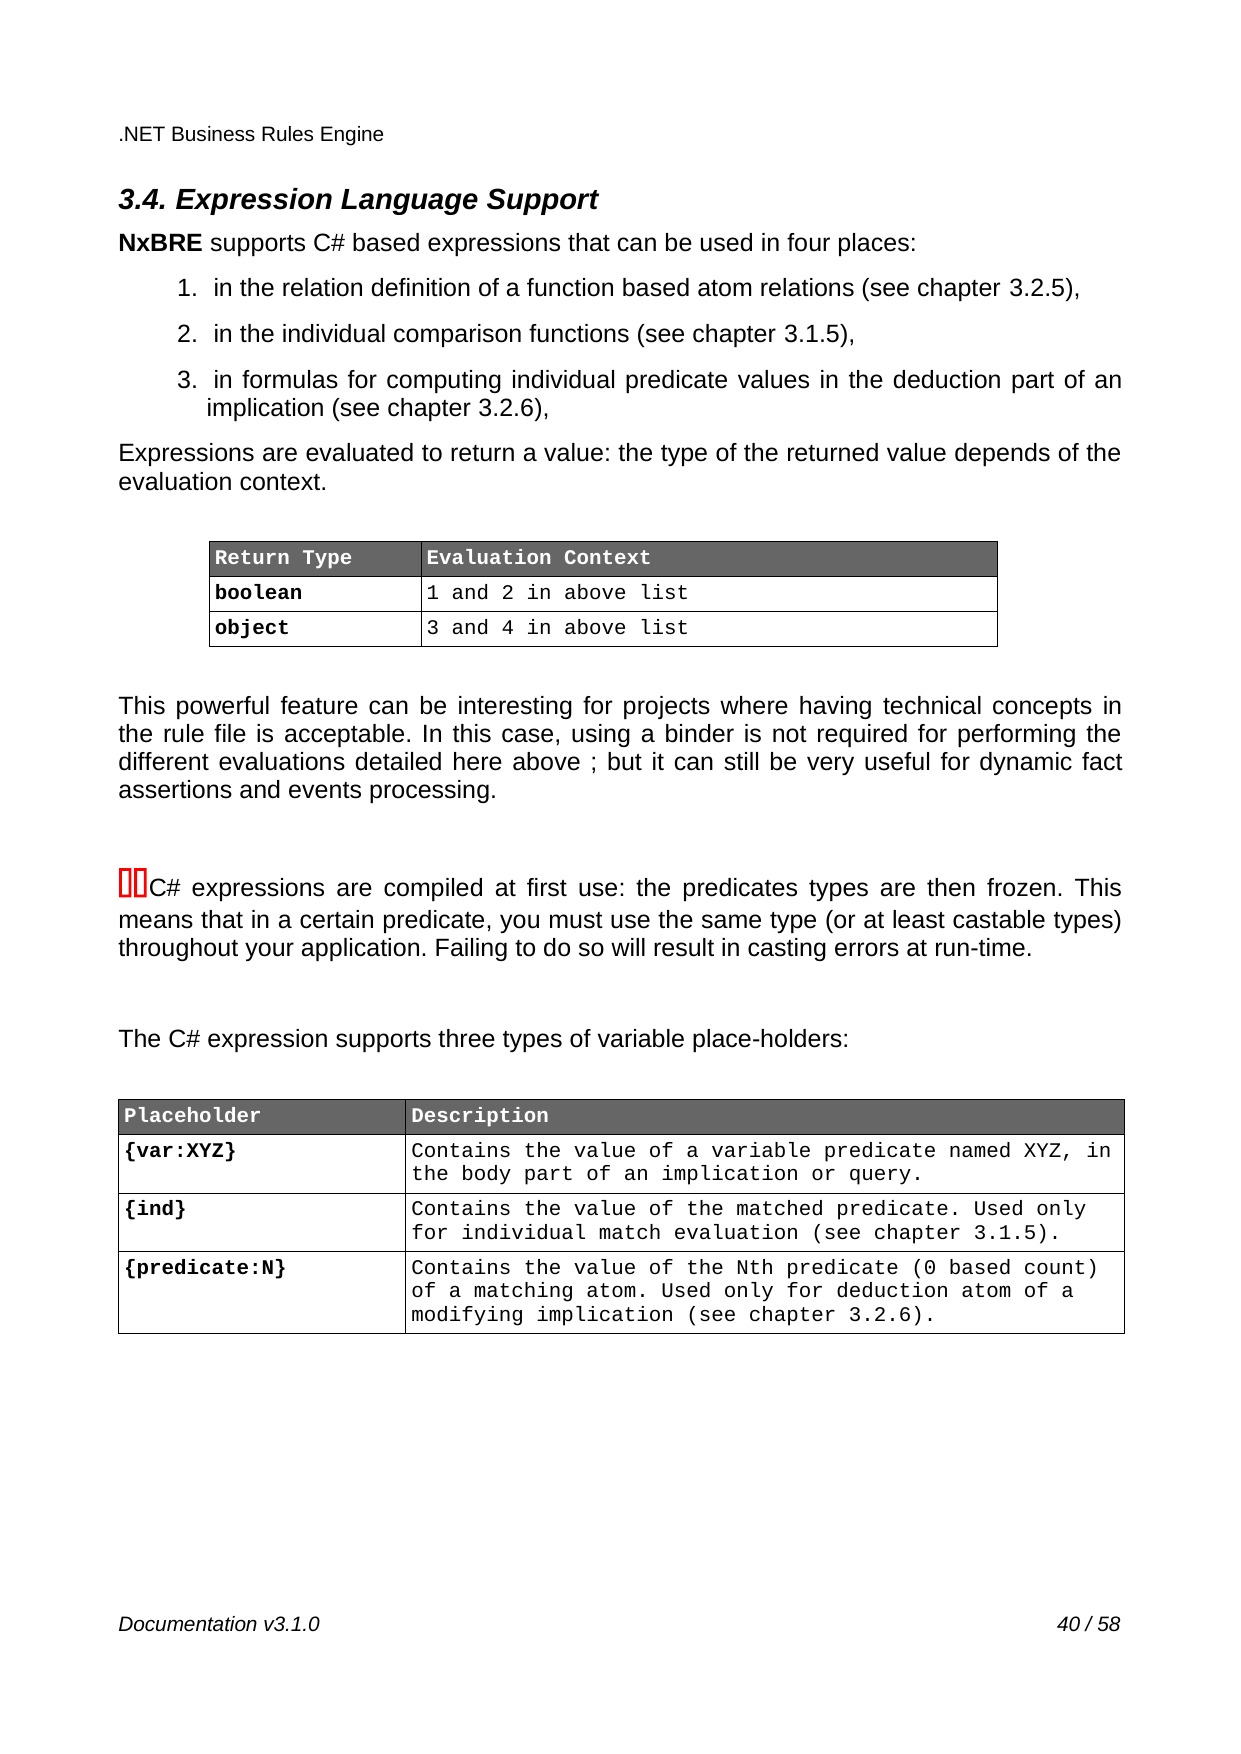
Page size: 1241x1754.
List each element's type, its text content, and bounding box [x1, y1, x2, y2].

table_cell {ind} [119, 1194, 405, 1251]
table_cell {var:XYZ} [119, 1135, 405, 1193]
text  C# expressions are compiled at first use: the predicates types are then frozen. This means that in a certain predicate, you must use the same type (or at least castable types) throughout your application. Failing to do so will result in casting errors at run-time. [118, 868, 1124, 962]
table_header Description [406, 1100, 1124, 1134]
table_cell Contains the value of the Nth predicate (0 based count) of a matching atom. Used only for deduction atom of a modifying implication (see chapter 3.2.6). [406, 1252, 1124, 1333]
text This powerful feature can be interesting for projects where having technical concepts in the rule file is acceptable. In this case, using a binder is not required for performing the different evaluations detailed here above ; but it can still be very useful for dynamic fact assertions and events processing. [118, 692, 1124, 804]
text NxBRE supports C# based expressions that can be used in four places: [118, 228, 1124, 256]
table_header Evaluation Context [422, 542, 997, 576]
text The C# expression supports three types of variable place-holders: [118, 1025, 1124, 1081]
table_cell 1 and 2 in above list [422, 577, 997, 611]
table_cell Contains the value of a variable predicate named XYZ, in the body part of an implication or query. [406, 1135, 1124, 1193]
table_header Return Type [210, 542, 421, 576]
table_cell Contains the value of the matched predicate. Used only for individual match evaluation (see chapter 3.1.5). [406, 1194, 1124, 1251]
table_cell boolean [210, 577, 421, 611]
list in the relation definition of a function based atom relations (see chapter 3.2.5), [177, 274, 1124, 302]
list in the individual comparison functions (see chapter 3.1.5), [177, 320, 1124, 348]
list in formulas for computing individual predicate values in the deduction part of an implication (see chapter 3.2.6), [177, 365, 1124, 421]
table_header Placeholder [119, 1100, 405, 1134]
subtitle Expression Language Support [118, 183, 1124, 216]
table_cell object [210, 612, 421, 646]
text Expressions are evaluated to return a value: the type of the returned value depends of the evaluation context. [118, 439, 1124, 523]
table_cell {predicate:N} [119, 1252, 405, 1333]
table_cell 3 and 4 in above list [422, 612, 997, 646]
